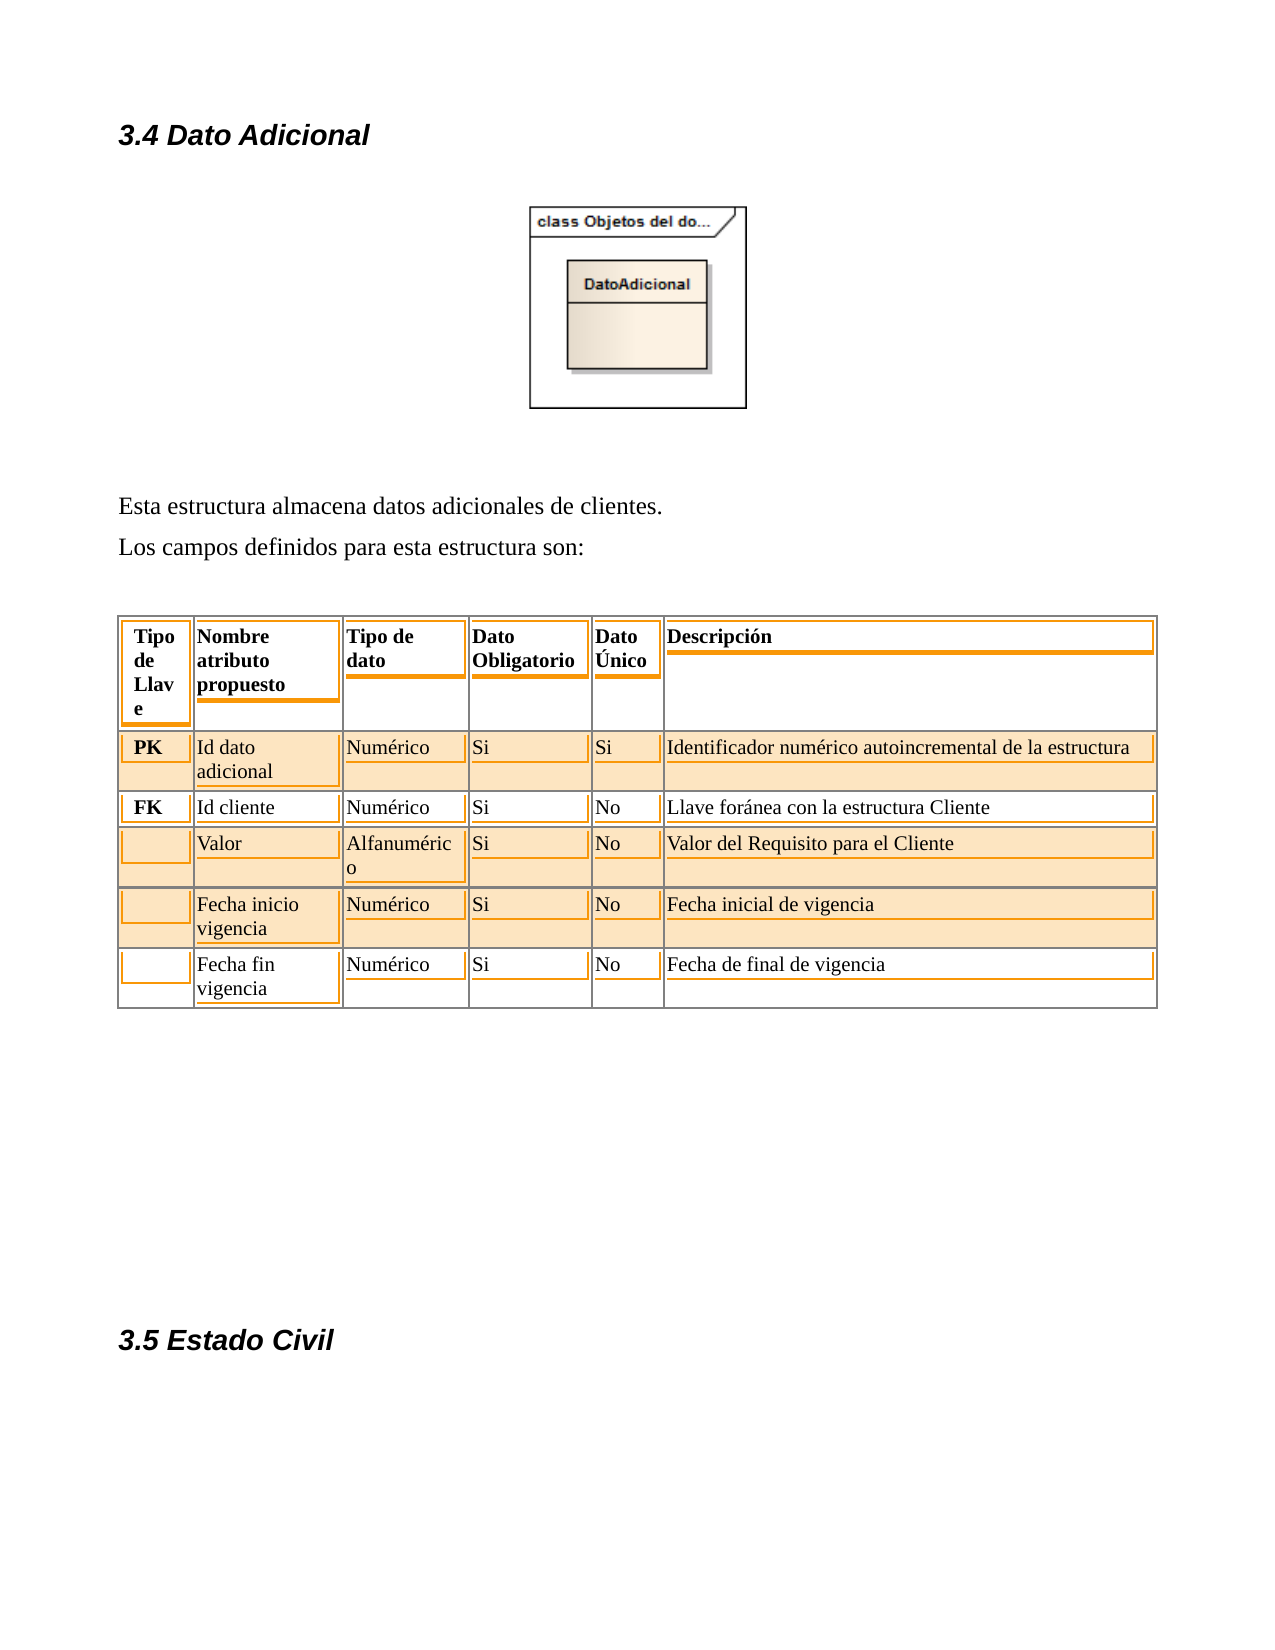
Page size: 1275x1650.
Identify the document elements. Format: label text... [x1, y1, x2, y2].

table_cell Fecha inicial de vigencia [665, 889, 1156, 947]
table_cell FK [119, 792, 193, 826]
table_header Tipo de Llave [119, 617, 193, 730]
table_cell [119, 889, 193, 947]
table_cell Si [470, 828, 591, 886]
subtitle 3.5 Estado Civil [118, 1323, 1157, 1356]
table_cell Numérico [344, 889, 468, 947]
text Los campos definidos para esta estructura son: [118, 532, 1157, 561]
table_cell Numérico [344, 949, 468, 1007]
table_cell Id dato adicional [195, 732, 342, 790]
table_cell PK [119, 732, 193, 790]
table_header Nombre atributo propuesto [195, 617, 342, 730]
table_cell Valor [195, 828, 342, 886]
table_cell Fecha fin vigencia [195, 949, 342, 1007]
table_cell Numérico [344, 792, 468, 826]
table_cell Si [470, 949, 591, 1007]
table_cell No [593, 949, 663, 1007]
table_cell Valor del Requisito para el Cliente [665, 828, 1156, 886]
table_cell Fecha inicio vigencia [195, 889, 342, 947]
table_cell No [593, 792, 663, 826]
table_cell Id cliente [195, 792, 342, 826]
table_cell Si [470, 889, 591, 947]
table_header Dato Único [593, 617, 663, 730]
table_cell Llave foránea con la estructura Cliente [665, 792, 1156, 826]
table_cell Si [593, 732, 663, 790]
table_header Descripción [665, 617, 1156, 730]
table_header Tipo de dato [344, 617, 468, 730]
table_cell Identificador numérico autoincremental de la estructura [665, 732, 1156, 790]
subtitle 3.4 Dato Adicional [118, 118, 1157, 152]
table_cell No [593, 828, 663, 886]
table_cell Si [470, 732, 591, 790]
text Esta estructura almacena datos adicionales de clientes. [118, 491, 1157, 520]
table_cell Si [470, 792, 591, 826]
table_cell Alfanumérico [344, 828, 468, 886]
table_cell Numérico [344, 732, 468, 790]
table_header Dato Obligatorio [470, 617, 591, 730]
table_cell [119, 828, 193, 886]
table_cell No [593, 889, 663, 947]
table_cell Fecha de final de vigencia [665, 949, 1156, 1007]
table_cell [119, 949, 193, 1007]
